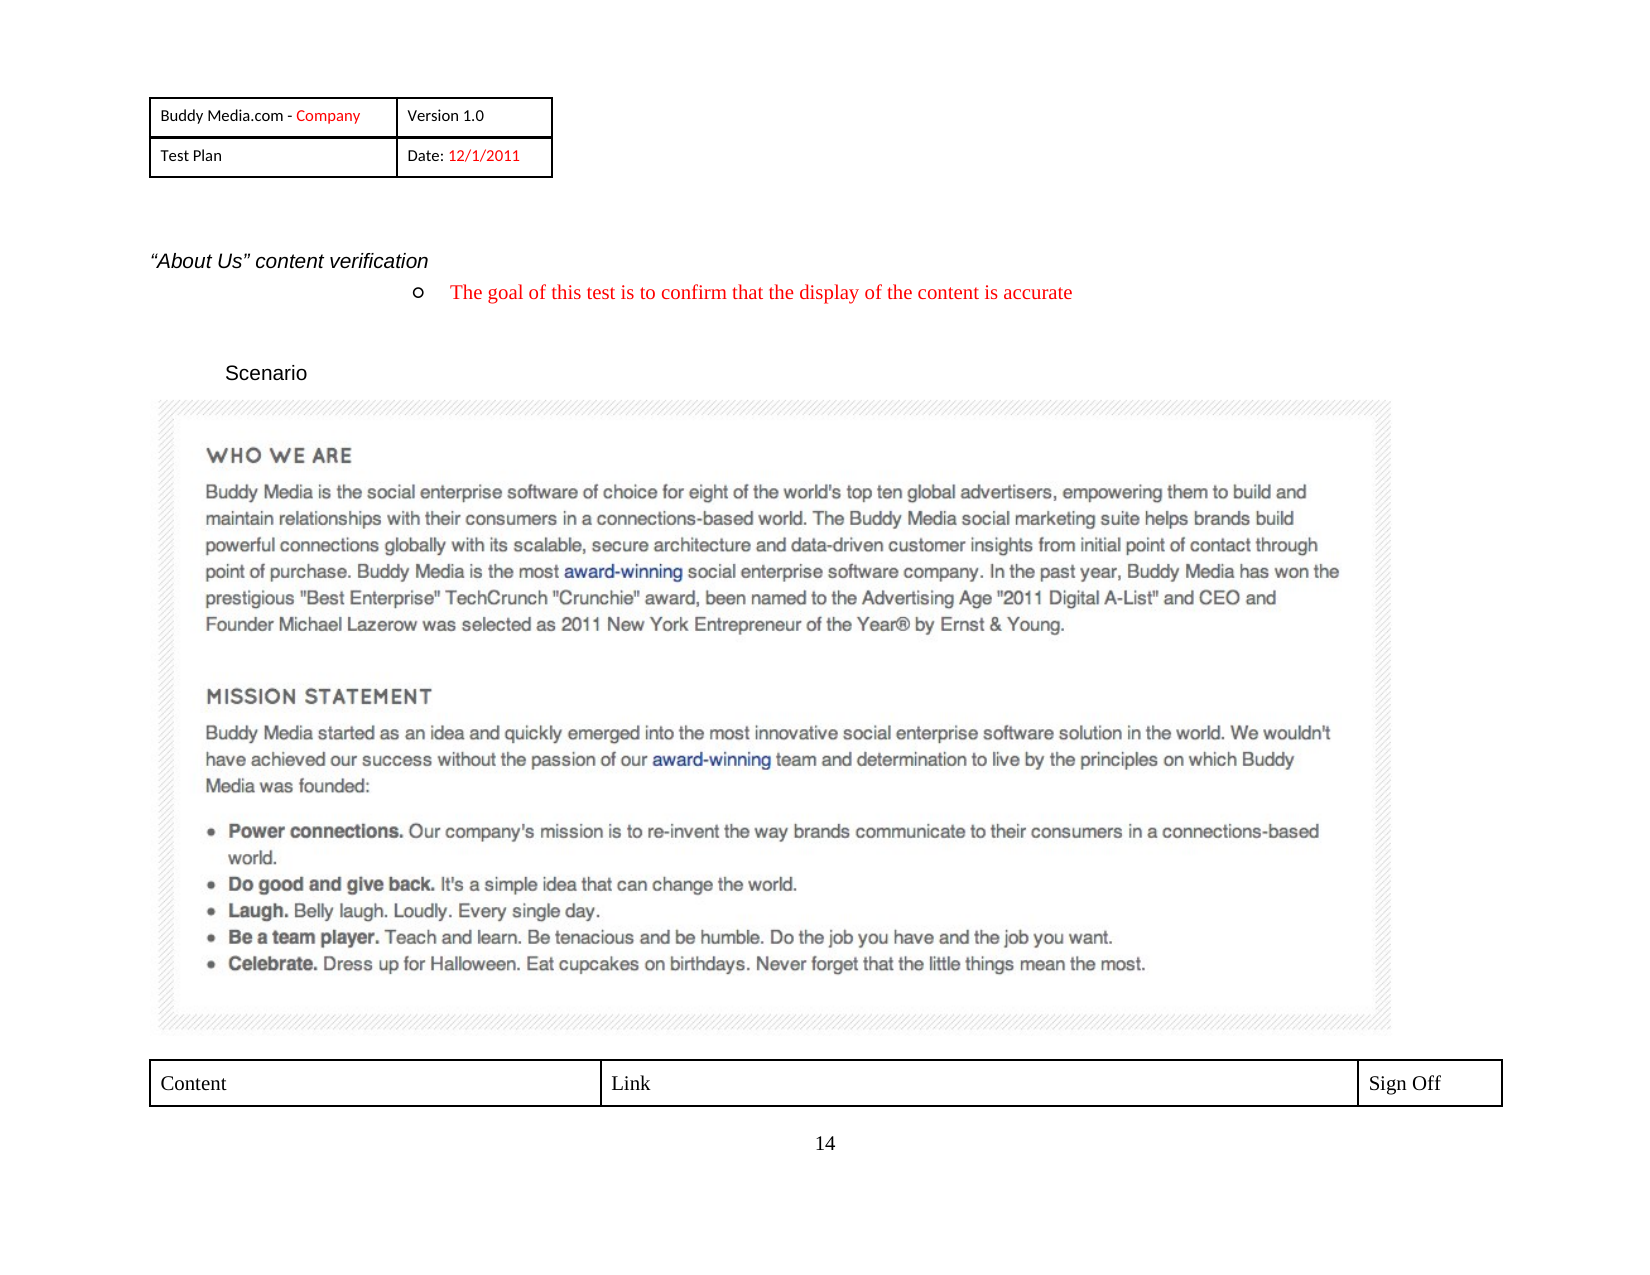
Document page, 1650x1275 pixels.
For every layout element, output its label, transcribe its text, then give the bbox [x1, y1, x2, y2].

table_header Link [602, 1061, 1357, 1105]
subtitle Scenario [225, 361, 1500, 384]
picture [150, 390, 1400, 1036]
subtitle “About Us” content verification [150, 249, 1500, 273]
table_header Content [151, 1061, 600, 1105]
table_header Sign Off [1359, 1061, 1501, 1105]
list The goal of this test is to confirm that the display of the content is accurate [412, 281, 1500, 305]
